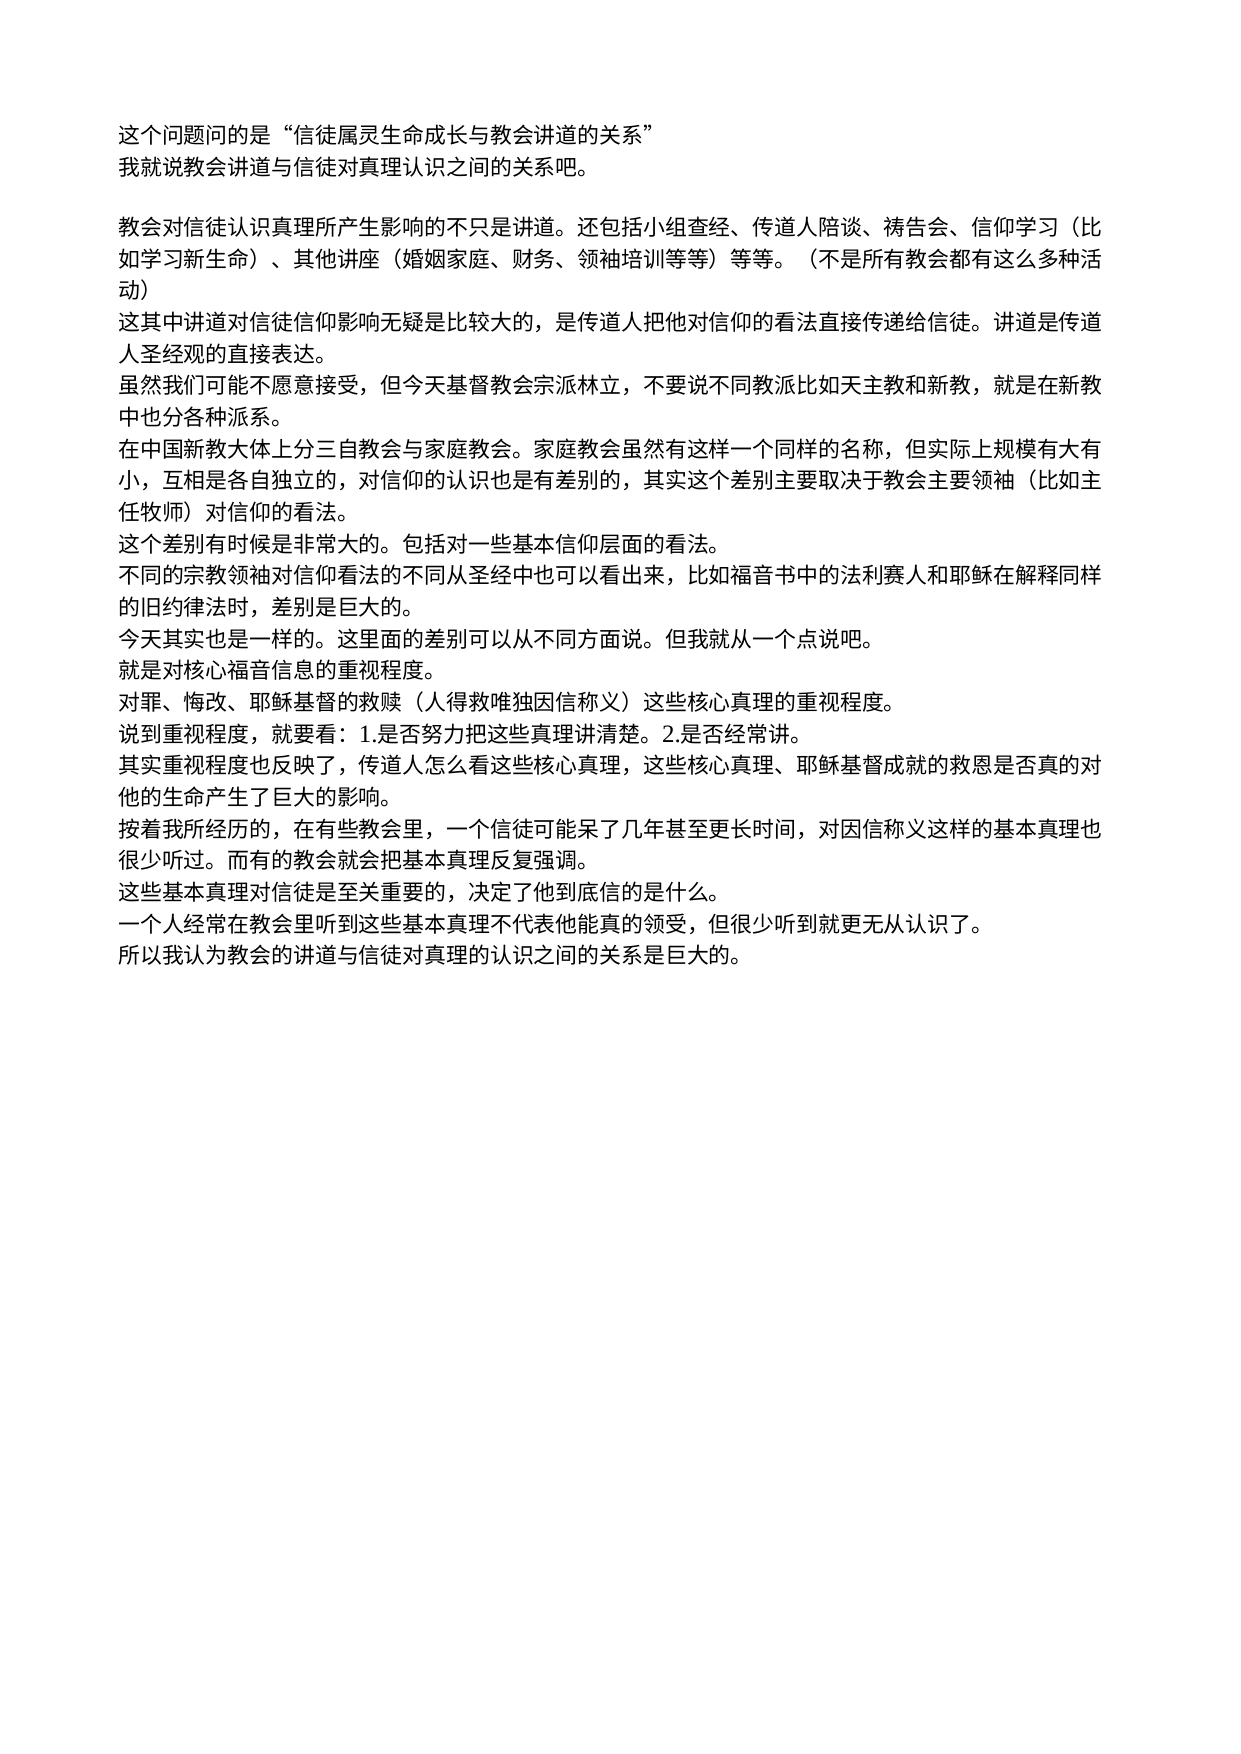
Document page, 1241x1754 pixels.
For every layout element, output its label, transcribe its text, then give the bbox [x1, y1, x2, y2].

text 虽然我们可能不愿意接受，但今天基督教会宗派林立，不要说不同教派比如天主教和新教，就是在新教中也分各种派系。 [118, 368, 1122, 432]
text 我就说教会讲道与信徒对真理认识之间的关系吧。 [118, 150, 1122, 181]
text 在中国新教大体上分三自教会与家庭教会。家庭教会虽然有这样一个同样的名称，但实际上规模有大有小，互相是各自独立的，对信仰的认识也是有差别的，其实这个差别主要取决于教会主要领袖（比如主任牧师）对信仰的看法。 [118, 432, 1122, 527]
text 其实重视程度也反映了，传道人怎么看这些核心真理，这些核心真理、耶稣基督成就的救恩是否真的对他的生命产生了巨大的影响。 [118, 748, 1122, 812]
text 一个人经常在教会里听到这些基本真理不代表他能真的领受，但很少听到就更无从认识了。 [118, 907, 1122, 938]
text 对罪、悔改、耶稣基督的救赎（人得救唯独因信称义）这些核心真理的重视程度。 [118, 685, 1122, 717]
text 这个问题问的是“信徒属灵生命成长与教会讲道的关系” [118, 118, 1122, 150]
text 不同的宗教领袖对信仰看法的不同从圣经中也可以看出来，比如福音书中的法利赛人和耶稣在解释同样的旧约律法时，差别是巨大的。 [118, 558, 1122, 622]
text 所以我认为教会的讲道与信徒对真理的认识之间的关系是巨大的。 [118, 938, 1122, 970]
text 这个差别有时候是非常大的。包括对一些基本信仰层面的看法。 [118, 527, 1122, 558]
text 按着我所经历的，在有些教会里，一个信徒可能呆了几年甚至更长时间，对因信称义这样的基本真理也很少听过。而有的教会就会把基本真理反复强调。 [118, 812, 1122, 875]
text 这些基本真理对信徒是至关重要的，决定了他到底信的是什么。 [118, 875, 1122, 907]
text 这其中讲道对信徒信仰影响无疑是比较大的，是传道人把他对信仰的看法直接传递给信徒。讲道是传道人圣经观的直接表达。 [118, 305, 1122, 368]
text 教会对信徒认识真理所产生影响的不只是讲道。还包括小组查经、传道人陪谈、祷告会、信仰学习（比如学习新生命）、其他讲座（婚姻家庭、财务、领袖培训等等）等等。（不是所有教会都有这么多种活动） [118, 210, 1122, 305]
text 说到重视程度，就要看：1.是否努力把这些真理讲清楚。2.是否经常讲。 [118, 717, 1122, 748]
text 今天其实也是一样的。这里面的差别可以从不同方面说。但我就从一个点说吧。 [118, 622, 1122, 653]
text 就是对核心福音信息的重视程度。 [118, 653, 1122, 685]
